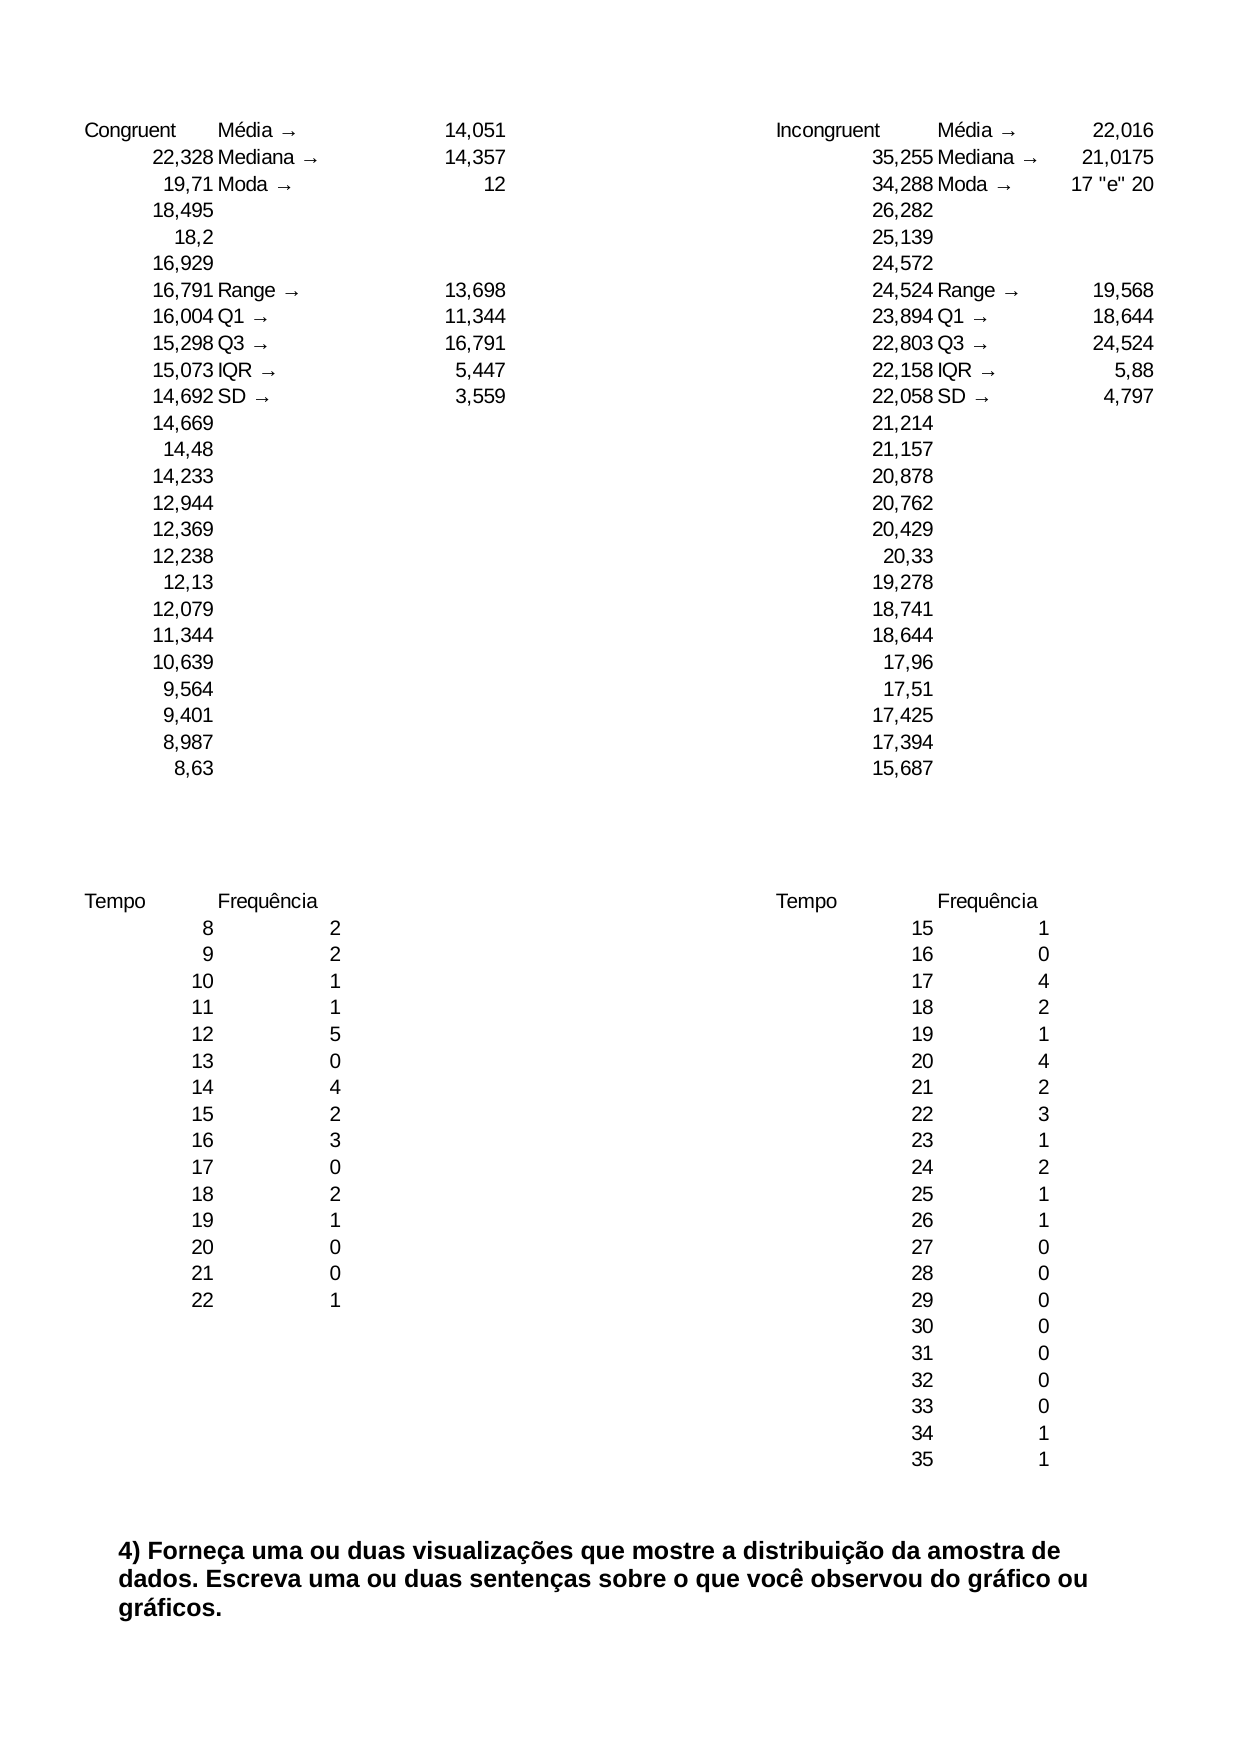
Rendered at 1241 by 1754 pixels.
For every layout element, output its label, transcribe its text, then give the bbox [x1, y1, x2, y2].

text 4) Forneça uma ou duas visualizações que mostre a distribuição da amostra de dados. Escreva uma ou duas sentenças sobre o que você observou do gráfico ou gráficos. [118, 1536, 1122, 1622]
